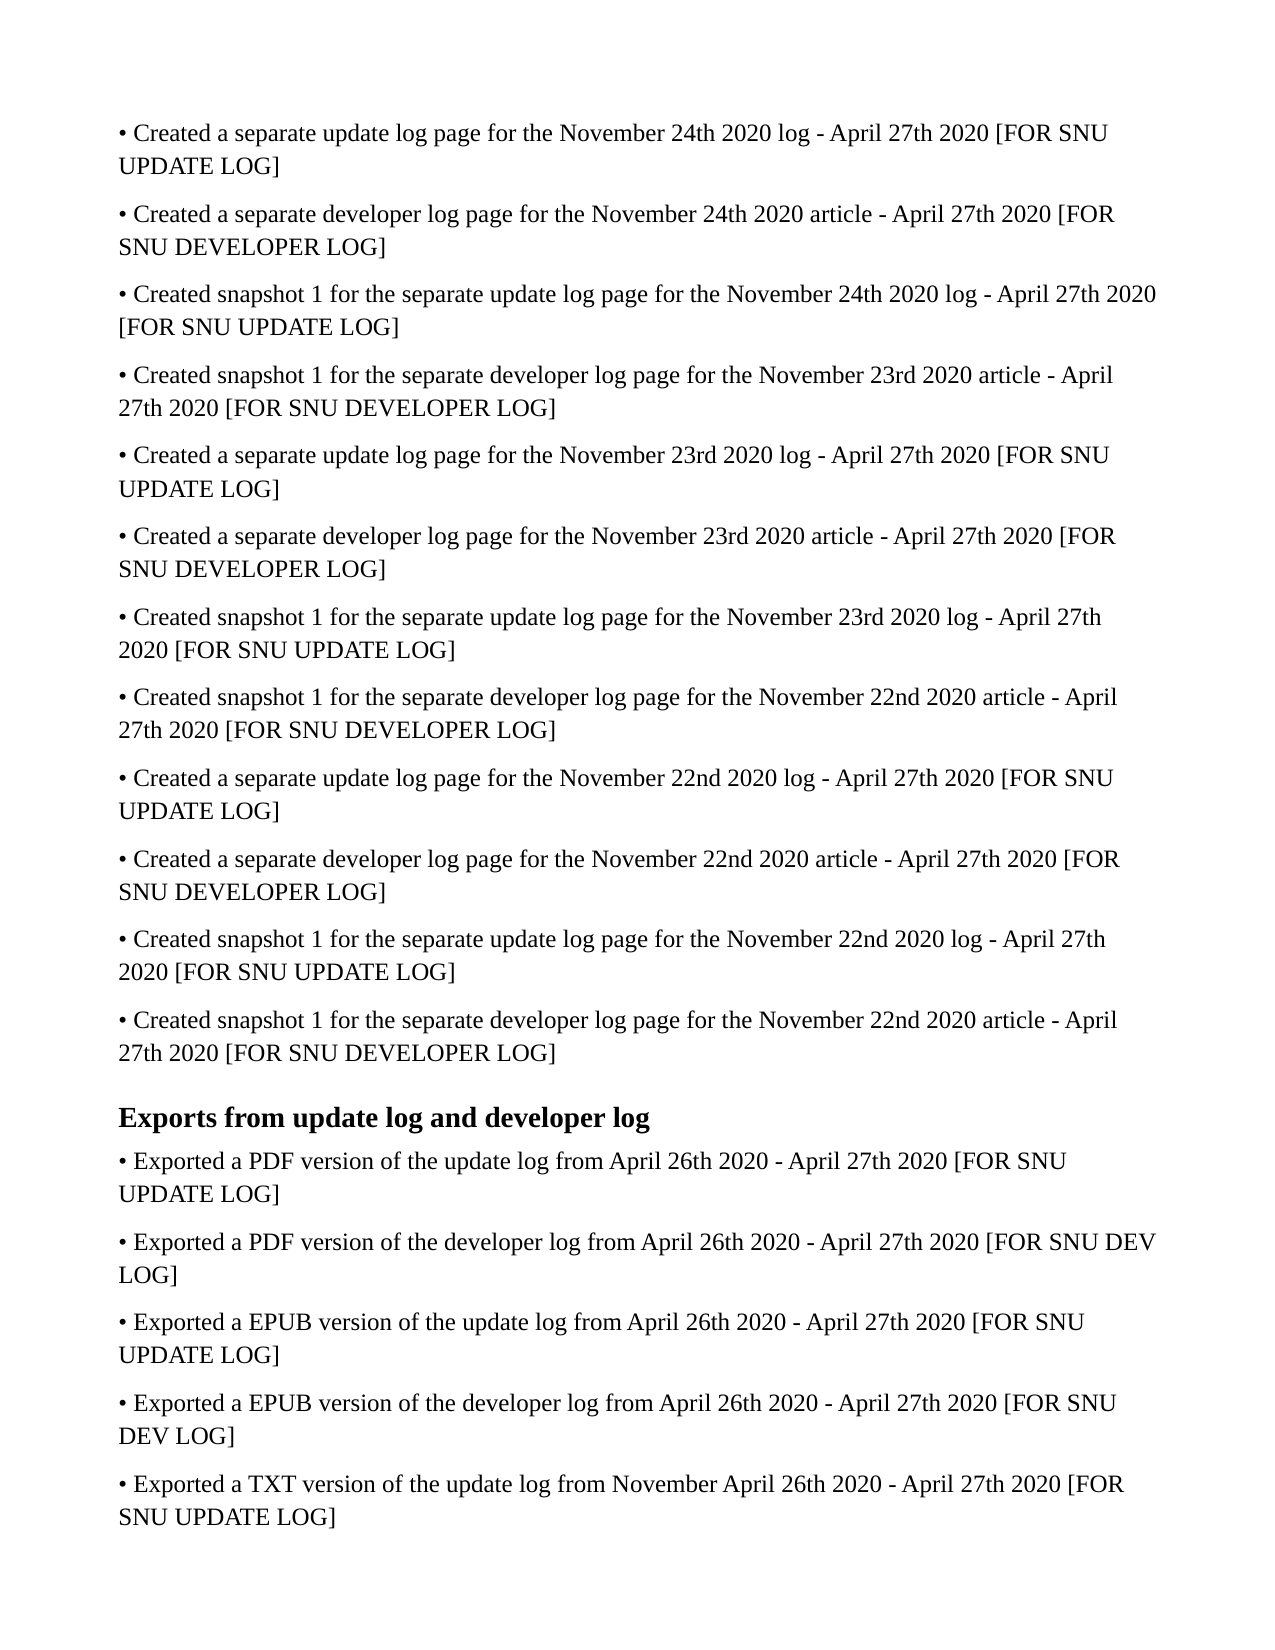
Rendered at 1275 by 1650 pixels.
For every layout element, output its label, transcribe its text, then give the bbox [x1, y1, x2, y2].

text • Exported a PDF version of the update log from April 26th 2020 - April 27th 2020 [FOR SNU UPDATE LOG] [118, 1146, 1157, 1208]
text • Exported a PDF version of the developer log from April 26th 2020 - April 27th 2020 [FOR SNU DEV LOG] [118, 1227, 1157, 1289]
text • Created snapshot 1 for the separate developer log page for the November 23rd 2020 article - April 27th 2020 [FOR SNU DEVELOPER LOG] [118, 360, 1157, 422]
text • Created snapshot 1 for the separate update log page for the November 24th 2020 log - April 27th 2020 [FOR SNU UPDATE LOG] [118, 279, 1157, 341]
text • Created a separate developer log page for the November 22nd 2020 article - April 27th 2020 [FOR SNU DEVELOPER LOG] [118, 844, 1157, 906]
text • Created snapshot 1 for the separate developer log page for the November 22nd 2020 article - April 27th 2020 [FOR SNU DEVELOPER LOG] [118, 1005, 1157, 1067]
text • Created a separate developer log page for the November 24th 2020 article - April 27th 2020 [FOR SNU DEVELOPER LOG] [118, 199, 1157, 261]
text • Created a separate update log page for the November 24th 2020 log - April 27th 2020 [FOR SNU UPDATE LOG] [118, 118, 1157, 180]
text • Created snapshot 1 for the separate update log page for the November 22nd 2020 log - April 27th 2020 [FOR SNU UPDATE LOG] [118, 924, 1157, 986]
text • Created a separate developer log page for the November 23rd 2020 article - April 27th 2020 [FOR SNU DEVELOPER LOG] [118, 521, 1157, 583]
text • Created a separate update log page for the November 23rd 2020 log - April 27th 2020 [FOR SNU UPDATE LOG] [118, 441, 1157, 502]
subtitle Exports from update log and developer log [118, 1100, 1157, 1134]
text • Exported a EPUB version of the update log from April 26th 2020 - April 27th 2020 [FOR SNU UPDATE LOG] [118, 1307, 1157, 1369]
text • Exported a EPUB version of the developer log from April 26th 2020 - April 27th 2020 [FOR SNU DEV LOG] [118, 1388, 1157, 1450]
text • Exported a TXT version of the update log from November April 26th 2020 - April 27th 2020 [FOR SNU UPDATE LOG] [118, 1469, 1157, 1531]
text • Created snapshot 1 for the separate update log page for the November 23rd 2020 log - April 27th 2020 [FOR SNU UPDATE LOG] [118, 602, 1157, 664]
text • Created snapshot 1 for the separate developer log page for the November 22nd 2020 article - April 27th 2020 [FOR SNU DEVELOPER LOG] [118, 682, 1157, 744]
text • Created a separate update log page for the November 22nd 2020 log - April 27th 2020 [FOR SNU UPDATE LOG] [118, 763, 1157, 825]
